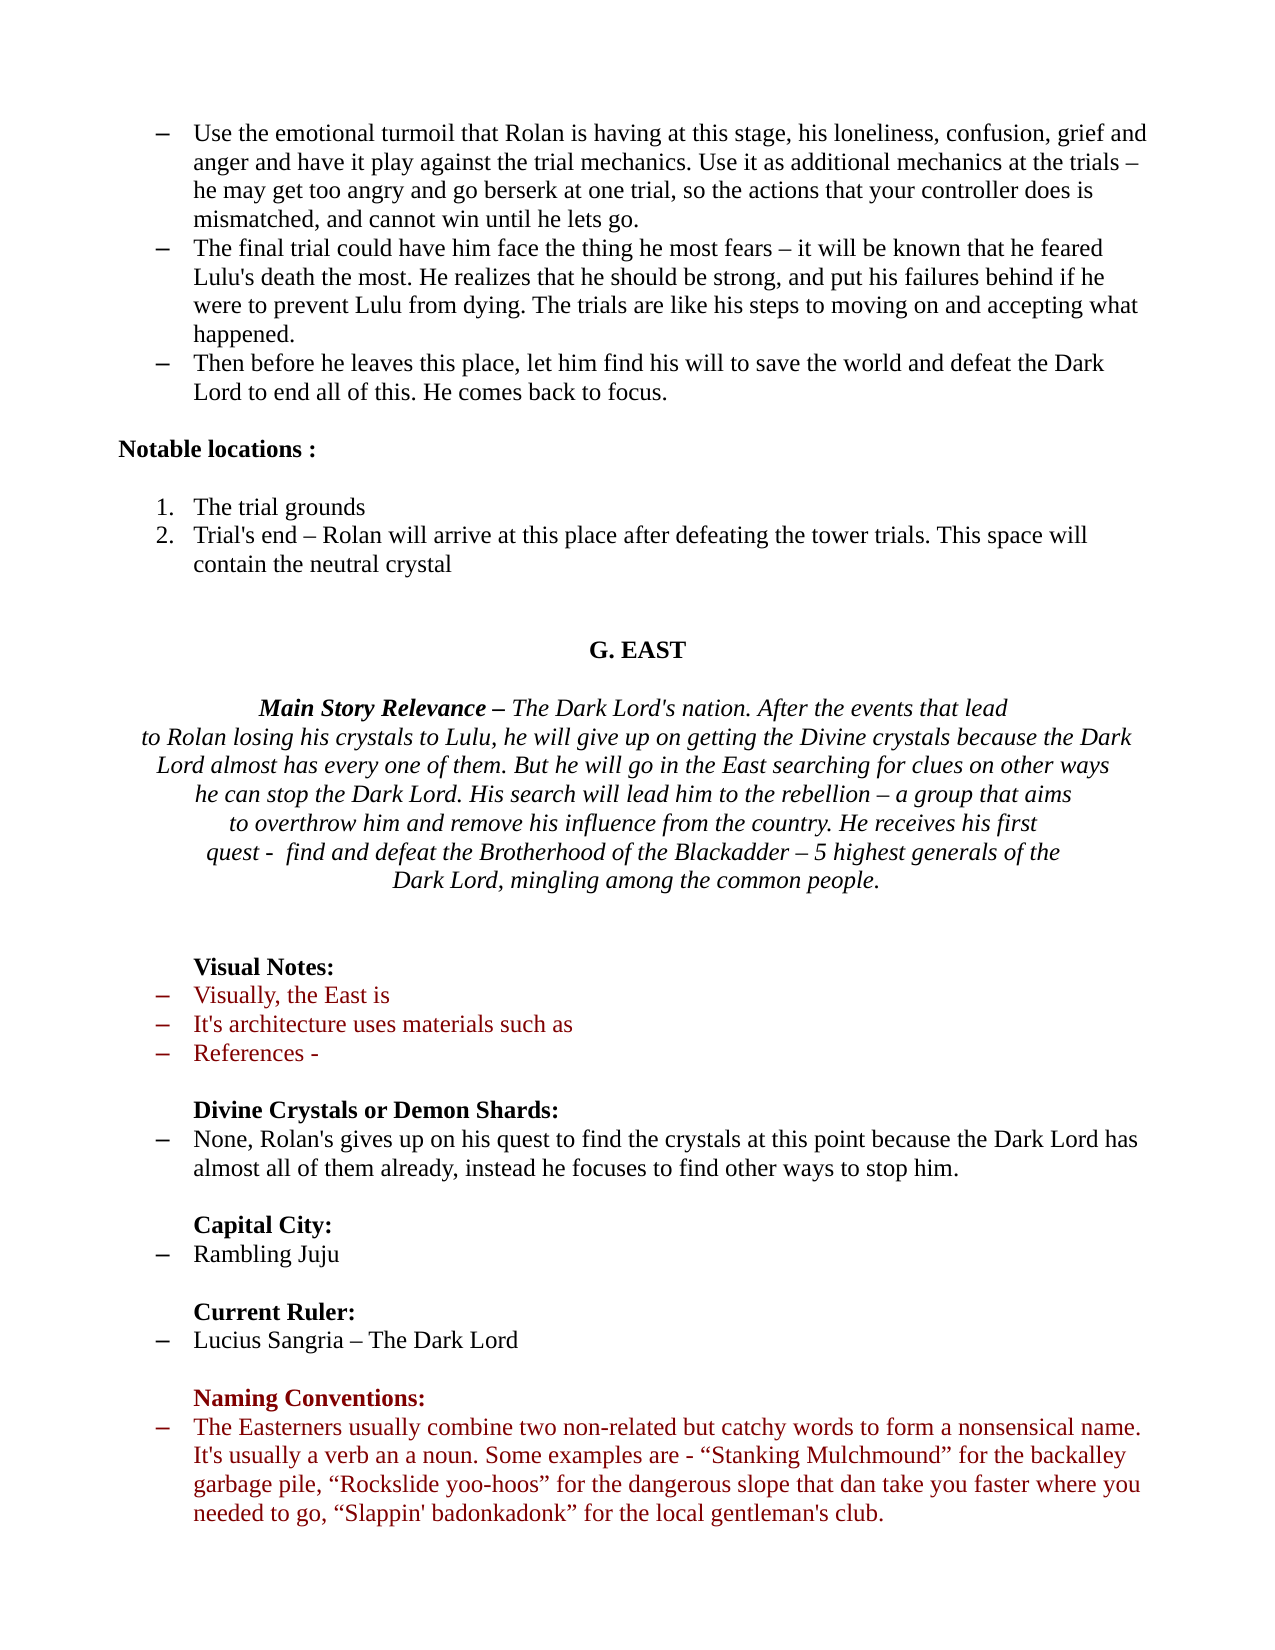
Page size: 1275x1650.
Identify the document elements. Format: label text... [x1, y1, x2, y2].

list Visual Notes: [156, 952, 1157, 981]
list Rambling Juju [156, 1239, 1157, 1268]
list Naming Conventions: [156, 1383, 1157, 1412]
list It's architecture uses materials such as [156, 1009, 1157, 1038]
list Use the emotional turmoil that Rolan is having at this stage, his loneliness, confusion, grief and anger and have it play against the trial mechanics. Use it as additional mechanics at the trials – he may get too angry and go berserk at one trial, so the actions that your controller does is mismatched, and cannot win until he lets go. [156, 118, 1157, 233]
list Then before he leaves this place, let him find his will to save the world and defeat the Dark Lord to end all of this. He comes back to focus. [156, 348, 1157, 406]
text G. EAST [118, 636, 1157, 664]
text Dark Lord, mingling among the common people. [118, 866, 1157, 894]
list Capital City: [156, 1211, 1157, 1239]
text Main Story Relevance – The Dark Lord's nation. After the events that lead [118, 693, 1157, 722]
text Notable locations : [118, 434, 1157, 463]
list The Easterners usually combine two non-related but catchy words to form a nonsensical name. It's usually a verb an a noun. Some examples are - “Stanking Mulchmound” for the backalley garbage pile, “Rockslide yoo-hoos” for the dangerous slope that dan take you faster where you needed to go, “Slappin' badonkadonk” for the local gentleman's club. [156, 1412, 1157, 1527]
text to Rolan losing his crystals to Lulu, he will give up on getting the Divine crystals because the Dark Lord almost has every one of them. But he will go in the East searching for clues on other ways [118, 722, 1157, 779]
list None, Rolan's gives up on his quest to find the crystals at this point because the Dark Lord has almost all of them already, instead he focuses to find other ways to stop him. [156, 1124, 1157, 1182]
list Trial's end – Rolan will arrive at this place after defeating the tower trials. This space will contain the neutral crystal [156, 521, 1157, 578]
list Visually, the East is [156, 981, 1157, 1009]
text to overthrow him and remove his influence from the country. He receives his first [118, 808, 1157, 837]
list The final trial could have him face the thing he most fears – it will be known that he feared Lulu's death the most. He realizes that he should be strong, and put his failures behind if he were to prevent Lulu from dying. The trials are like his steps to moving on and accepting what happened. [156, 233, 1157, 348]
text he can stop the Dark Lord. His search will lead him to the rebellion – a group that aims [118, 779, 1157, 808]
list Current Ruler: [156, 1297, 1157, 1326]
list Divine Crystals or Demon Shards: [156, 1096, 1157, 1124]
text quest - find and defeat the Brotherhood of the Blackadder – 5 highest generals of the [118, 837, 1157, 866]
list Lucius Sangria – The Dark Lord [156, 1326, 1157, 1354]
list The trial grounds [156, 492, 1157, 521]
list References - [156, 1038, 1157, 1067]
